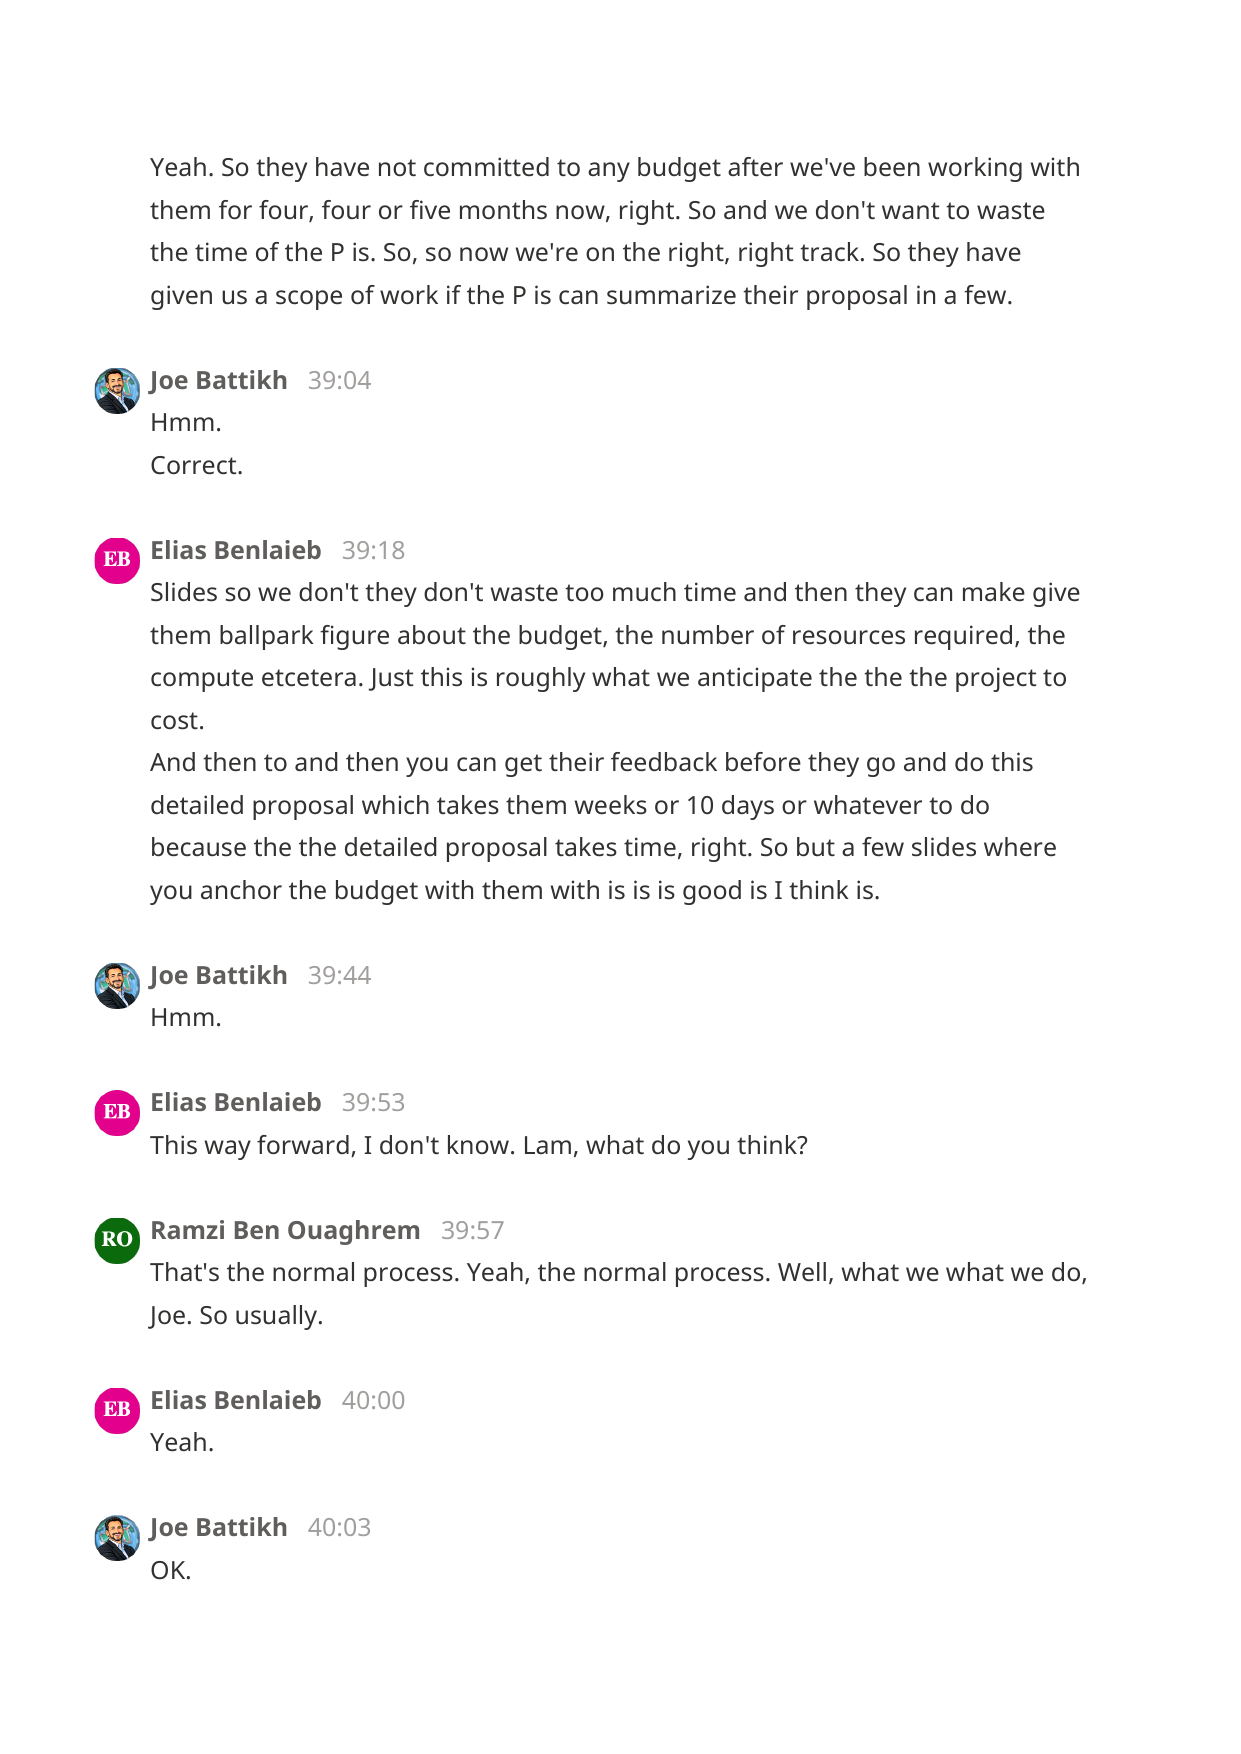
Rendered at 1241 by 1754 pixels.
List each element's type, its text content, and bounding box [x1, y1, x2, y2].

text Ramzi Ben Ouaghrem 39:57 That's the normal process. Yeah, the normal process. Well, what we what we do, Joe. So usually. [150, 1170, 1090, 1332]
text Elias Benlaieb 39:18 Slides so we don't they don't waste too much time and then they can make give them ballpark figure about the budget, the number of resources required, the compute etcetera. Just this is roughly what we anticipate the the the project to cost. And then to and then you can get their feedback before they go and do this detailed proposal which takes them weeks or 10 days or whatever to do because the the detailed proposal takes time, right. So but a few slides where you anchor the budget with them with is is is good is I think is. [150, 490, 1090, 907]
text Joe Battikh 39:04 Hmm. Correct. [150, 320, 1090, 482]
text Joe Battikh 40:03 OK. [150, 1467, 1090, 1587]
text Yeah. So they have not committed to any budget after we've been working with them for four, four or five months now, right. So and we don't want to waste the time of the P is. So, so now we're on the right, right track. So they have given us a scope of work if the P is can summarize their proposal in a few. [150, 150, 1090, 312]
text Joe Battikh 39:44 Hmm. [150, 915, 1090, 1034]
text Elias Benlaieb 39:53 This way forward, I don't know. Lam, what do you think? [150, 1042, 1090, 1162]
text Elias Benlaieb 40:00 Yeah. [150, 1340, 1090, 1459]
